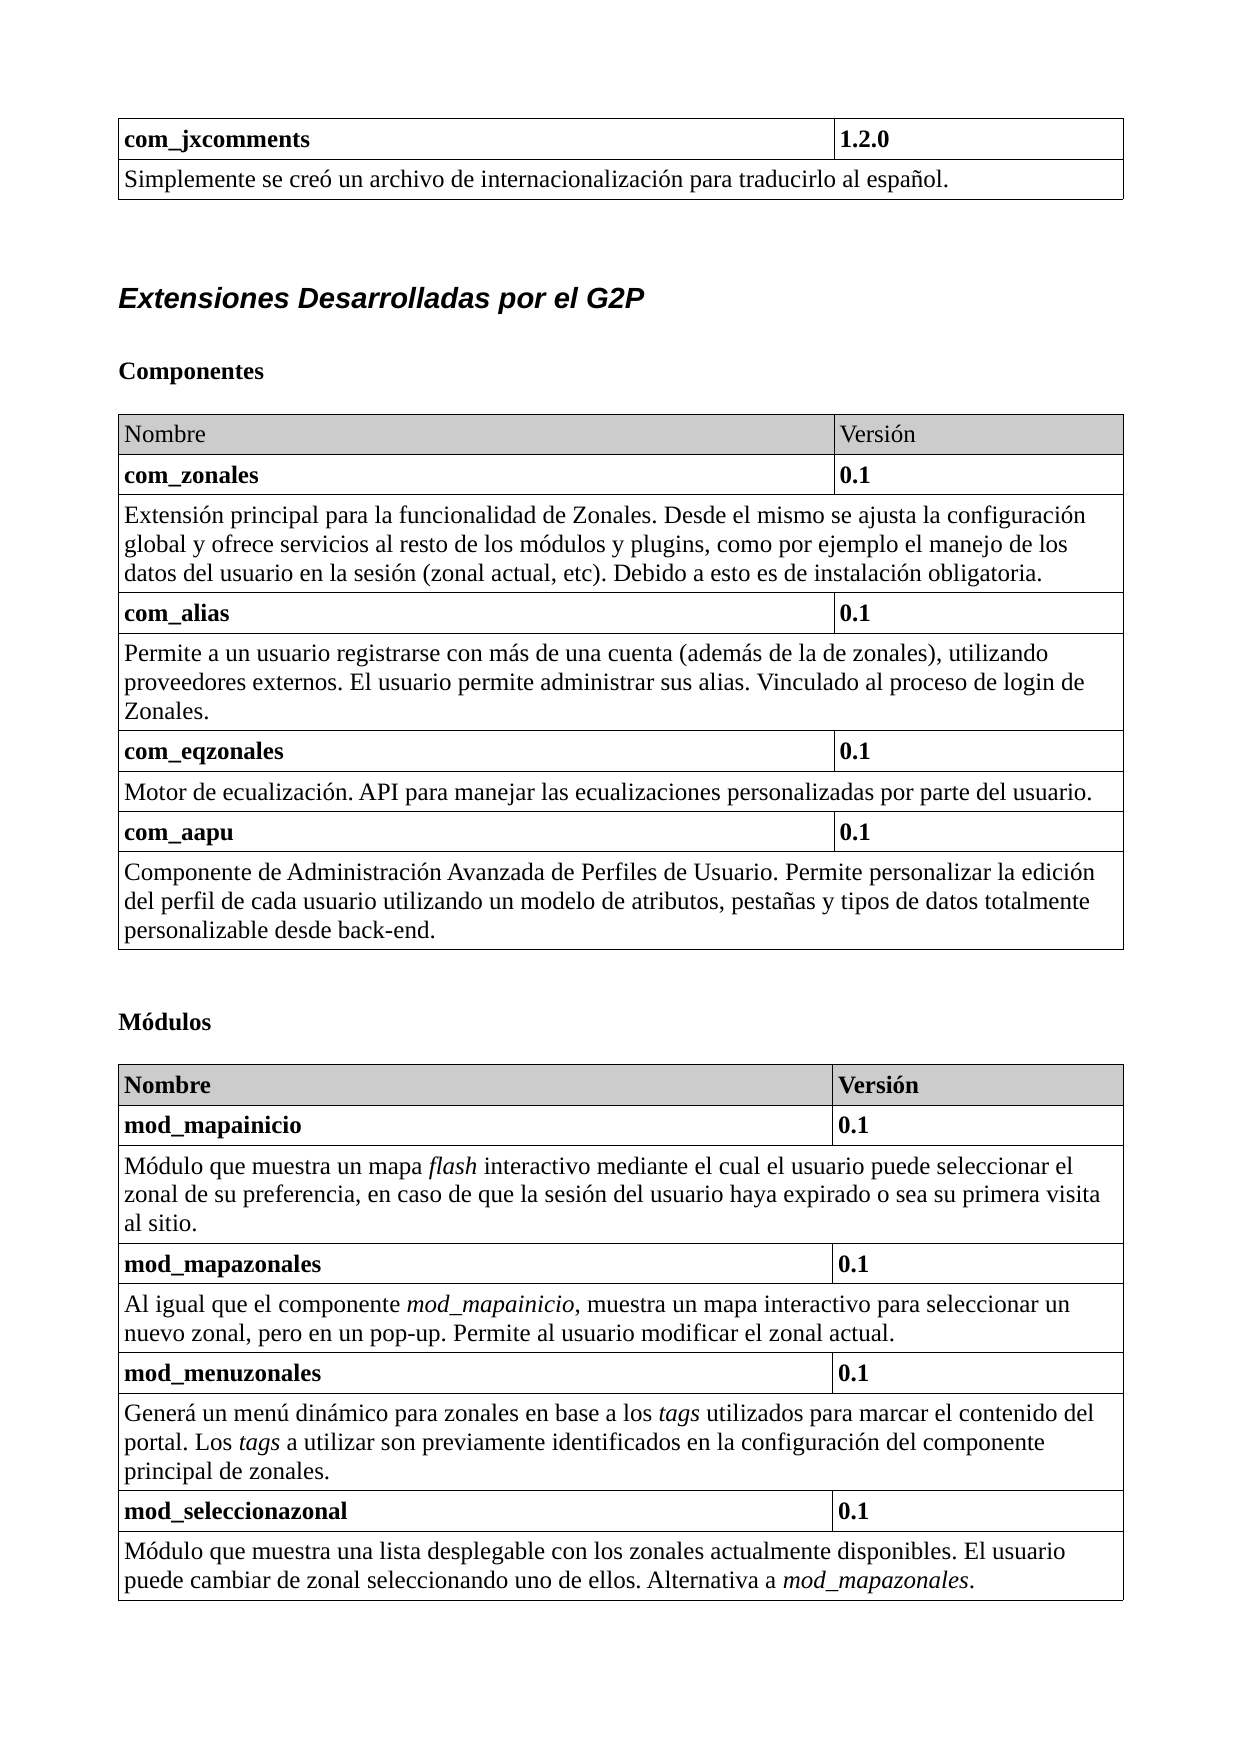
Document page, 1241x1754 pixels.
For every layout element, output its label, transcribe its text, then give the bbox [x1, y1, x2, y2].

table_header com_alias [119, 593, 834, 632]
table_header 0.1 [835, 812, 1123, 851]
table_header com_aapu [119, 812, 834, 851]
table_cell Componente de Administración Avanzada de Perfiles de Usuario. Permite personalizar la edición del perfil de cada usuario utilizando un modelo de atributos, pestañas y tipos de datos totalmente personalizable desde back-end. [119, 852, 1123, 949]
table_cell Simplemente se creó un archivo de internacionalización para traducirlo al español. [119, 160, 1123, 199]
table_header 1.2.0 [835, 119, 1123, 158]
table_cell 0.1 [833, 1353, 1123, 1392]
text Componentes [118, 356, 1122, 385]
table_cell mod_mapazonales [119, 1244, 832, 1283]
table_cell Motor de ecualización. API para manejar las ecualizaciones personalizadas por parte del usuario. [119, 772, 1123, 811]
table_header Nombre [119, 415, 834, 454]
table_header 0.1 [835, 731, 1123, 771]
table_cell Módulo que muestra una lista desplegable con los zonales actualmente disponibles. El usuario puede cambiar de zonal seleccionando uno de ellos. Alternativa a mod_mapazonales. [119, 1532, 1123, 1600]
table_cell Permite a un usuario registrarse con más de una cuenta (además de la de zonales), utilizando proveedores externos. El usuario permite administrar sus alias. Vinculado al proceso de login de Zonales. [119, 634, 1123, 730]
table_cell 0.1 [833, 1244, 1123, 1283]
table_cell 0.1 [835, 455, 1123, 494]
table_cell Módulo que muestra un mapa flash interactivo mediante el cual el usuario puede seleccionar el zonal de su preferencia, en caso de que la sesión del usuario haya expirado o sea su primera visita al sitio. [119, 1146, 1123, 1243]
table_header Nombre [119, 1065, 832, 1105]
table_cell mod_seleccionazonal [119, 1491, 832, 1531]
table_header 0.1 [835, 593, 1123, 632]
table_cell Extensión principal para la funcionalidad de Zonales. Desde el mismo se ajusta la configuración global y ofrece servicios al resto de los módulos y plugins, como por ejemplo el manejo de los datos del usuario en la sesión (zonal actual, etc). Debido a esto es de instalación obligatoria. [119, 495, 1123, 592]
table_header com_jxcomments [119, 119, 834, 158]
table_cell com_zonales [119, 455, 834, 494]
text Módulos [118, 1007, 1122, 1036]
table_cell Generá un menú dinámico para zonales en base a los tags utilizados para marcar el contenido del portal. Los tags a utilizar son previamente identificados en la configuración del componente principal de zonales. [119, 1394, 1123, 1490]
subtitle Extensiones Desarrolladas por el G2P [118, 281, 1122, 315]
table_cell mod_mapainicio [119, 1106, 832, 1145]
table_cell 0.1 [833, 1491, 1123, 1531]
table_cell Al igual que el componente mod_mapainicio, muestra un mapa interactivo para seleccionar un nuevo zonal, pero en un pop-up. Permite al usuario modificar el zonal actual. [119, 1284, 1123, 1352]
table_header com_eqzonales [119, 731, 834, 771]
table_header Versión [833, 1065, 1123, 1105]
table_cell 0.1 [833, 1106, 1123, 1145]
table_header Versión [835, 415, 1123, 454]
table_cell mod_menuzonales [119, 1353, 832, 1392]
